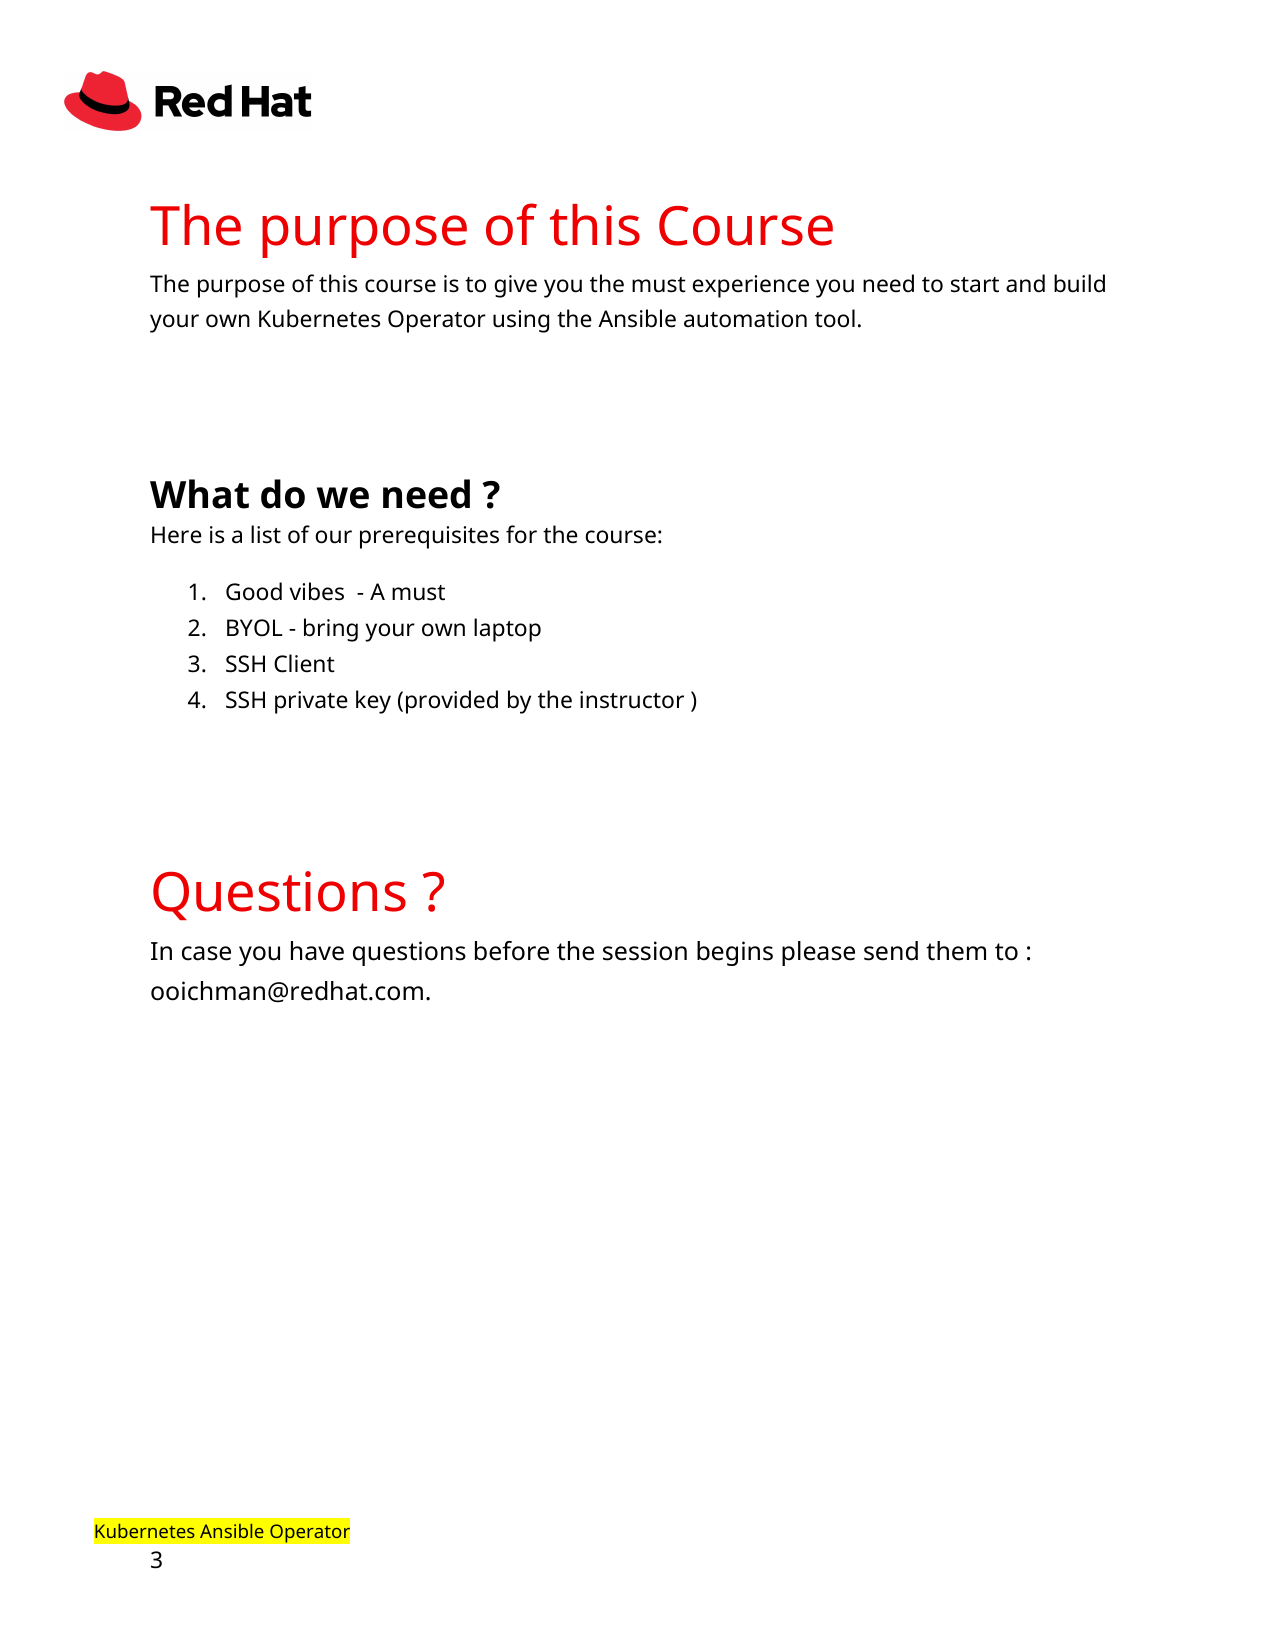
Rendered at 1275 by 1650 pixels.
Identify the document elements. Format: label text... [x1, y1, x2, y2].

list SSH Client [187, 648, 1125, 679]
list SSH private key (provided by the instructor ) [187, 684, 1125, 715]
text In case you have questions before the session begins please send them to : ooichman@redhat.com. [150, 934, 1125, 1007]
text The purpose of this course is to give you the must experience you need to start and build your own Kubernetes Operator using the Ansible automation tool. [150, 267, 1125, 335]
subtitle What do we need ? [150, 468, 1125, 519]
list Good vibes - A must [187, 576, 1125, 607]
picture [64, 71, 312, 131]
subtitle The purpose of this Course [150, 187, 1125, 261]
list BYOL - bring your own laptop [187, 612, 1125, 643]
text Here is a list of our prerequisites for the course: [150, 519, 1125, 550]
subtitle Questions ? [150, 854, 1125, 928]
